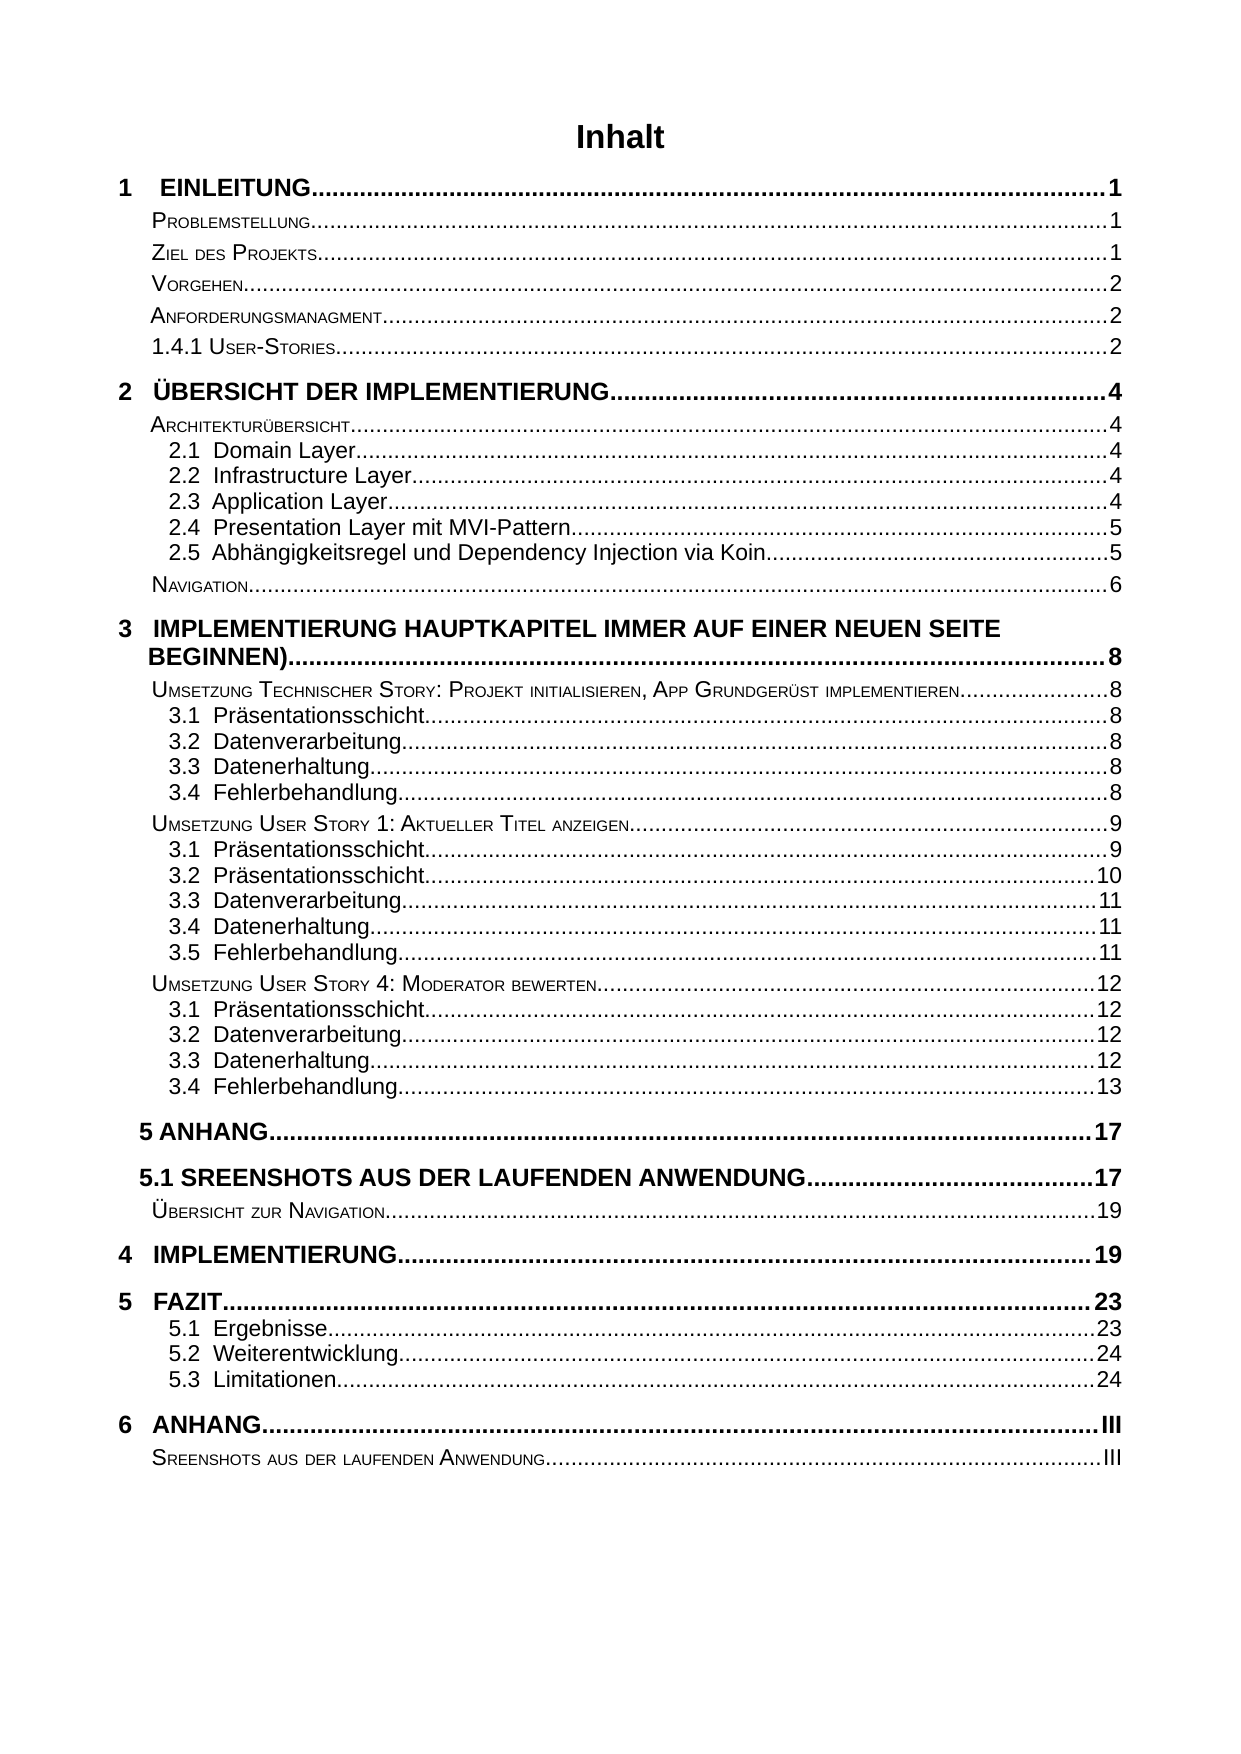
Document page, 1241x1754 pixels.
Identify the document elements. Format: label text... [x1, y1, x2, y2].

text 3.5 Fehlerbehandlung 11 [168, 939, 1122, 965]
text 3.1 Präsentationsschicht 12 [168, 996, 1122, 1022]
text 2 Übersicht der Implementierung 4 [118, 378, 1122, 406]
text 5.2 Weiterentwicklung 24 [168, 1341, 1122, 1367]
text 2.2 Infrastructure Layer 4 [168, 463, 1122, 488]
text 3.3 Datenverarbeitung 11 [168, 888, 1122, 914]
text Umsetzung User Story 4: Moderator bewerten 12 [139, 971, 1122, 996]
text 3.4 Fehlerbehandlung 13 [168, 1073, 1122, 1099]
text 5.1 Ergebnisse 23 [168, 1316, 1122, 1341]
text Umsetzung User Story 1: Aktueller Titel anzeigen 9 [139, 811, 1122, 837]
text Vorgehen 2 [139, 271, 1122, 296]
text 2.5 Abhängigkeitsregel und Dependency Injection via Koin 5 [168, 540, 1122, 565]
text 3.2 Datenverarbeitung 12 [168, 1022, 1122, 1048]
text Sreenshots aus der laufenden Anwendung III [139, 1444, 1122, 1470]
text 4 Implementierung 19 [118, 1241, 1122, 1269]
text 3.2 Datenverarbeitung 8 [168, 728, 1122, 754]
text 3.2 Präsentationsschicht 10 [168, 862, 1122, 888]
text 5.3 Limitationen 24 [168, 1367, 1122, 1392]
text 3.4 Fehlerbehandlung 8 [168, 779, 1122, 805]
text 5 Fazit 23 [118, 1288, 1122, 1316]
text Übersicht zur Navigation 19 [139, 1197, 1122, 1223]
text 2.3 Application Layer 4 [168, 488, 1122, 514]
text 2.4 Presentation Layer mit MVI-Pattern 5 [168, 514, 1122, 540]
text 5.1 Sreenshots aus der laufenden Anwendung 17 [118, 1163, 1122, 1191]
text Anforderungsmanagment 2 [139, 302, 1122, 328]
text 2.1 Domain Layer 4 [168, 437, 1122, 463]
text 3.1 Präsentationsschicht 8 [168, 703, 1122, 728]
text Ziel des Projekts 1 [139, 239, 1122, 265]
text 1 Einleitung 1 [118, 174, 1122, 202]
text 3.3 Datenerhaltung 8 [168, 754, 1122, 779]
text Navigation 6 [139, 571, 1122, 597]
text Architekturübersicht 4 [139, 412, 1122, 437]
text Problemstellung 1 [139, 208, 1122, 233]
text 5 Anhang 17 [118, 1117, 1122, 1145]
text 1.4.1 User‑Stories 2 [139, 334, 1122, 359]
subtitle Inhalt [118, 118, 1122, 155]
text 3.4 Datenerhaltung 11 [168, 914, 1122, 939]
text 3.1 Präsentationsschicht 9 [168, 837, 1122, 862]
text 3.3 Datenerhaltung 12 [168, 1048, 1122, 1073]
text Umsetzung Technischer Story: Projekt initialisieren, App Grundgerüst implementieren 8 [139, 677, 1122, 703]
text 3 Implementierung Hauptkapitel immer auf einer neuen Seite beginnen) 8 [118, 615, 1122, 671]
text 6 Anhang III [118, 1411, 1122, 1439]
